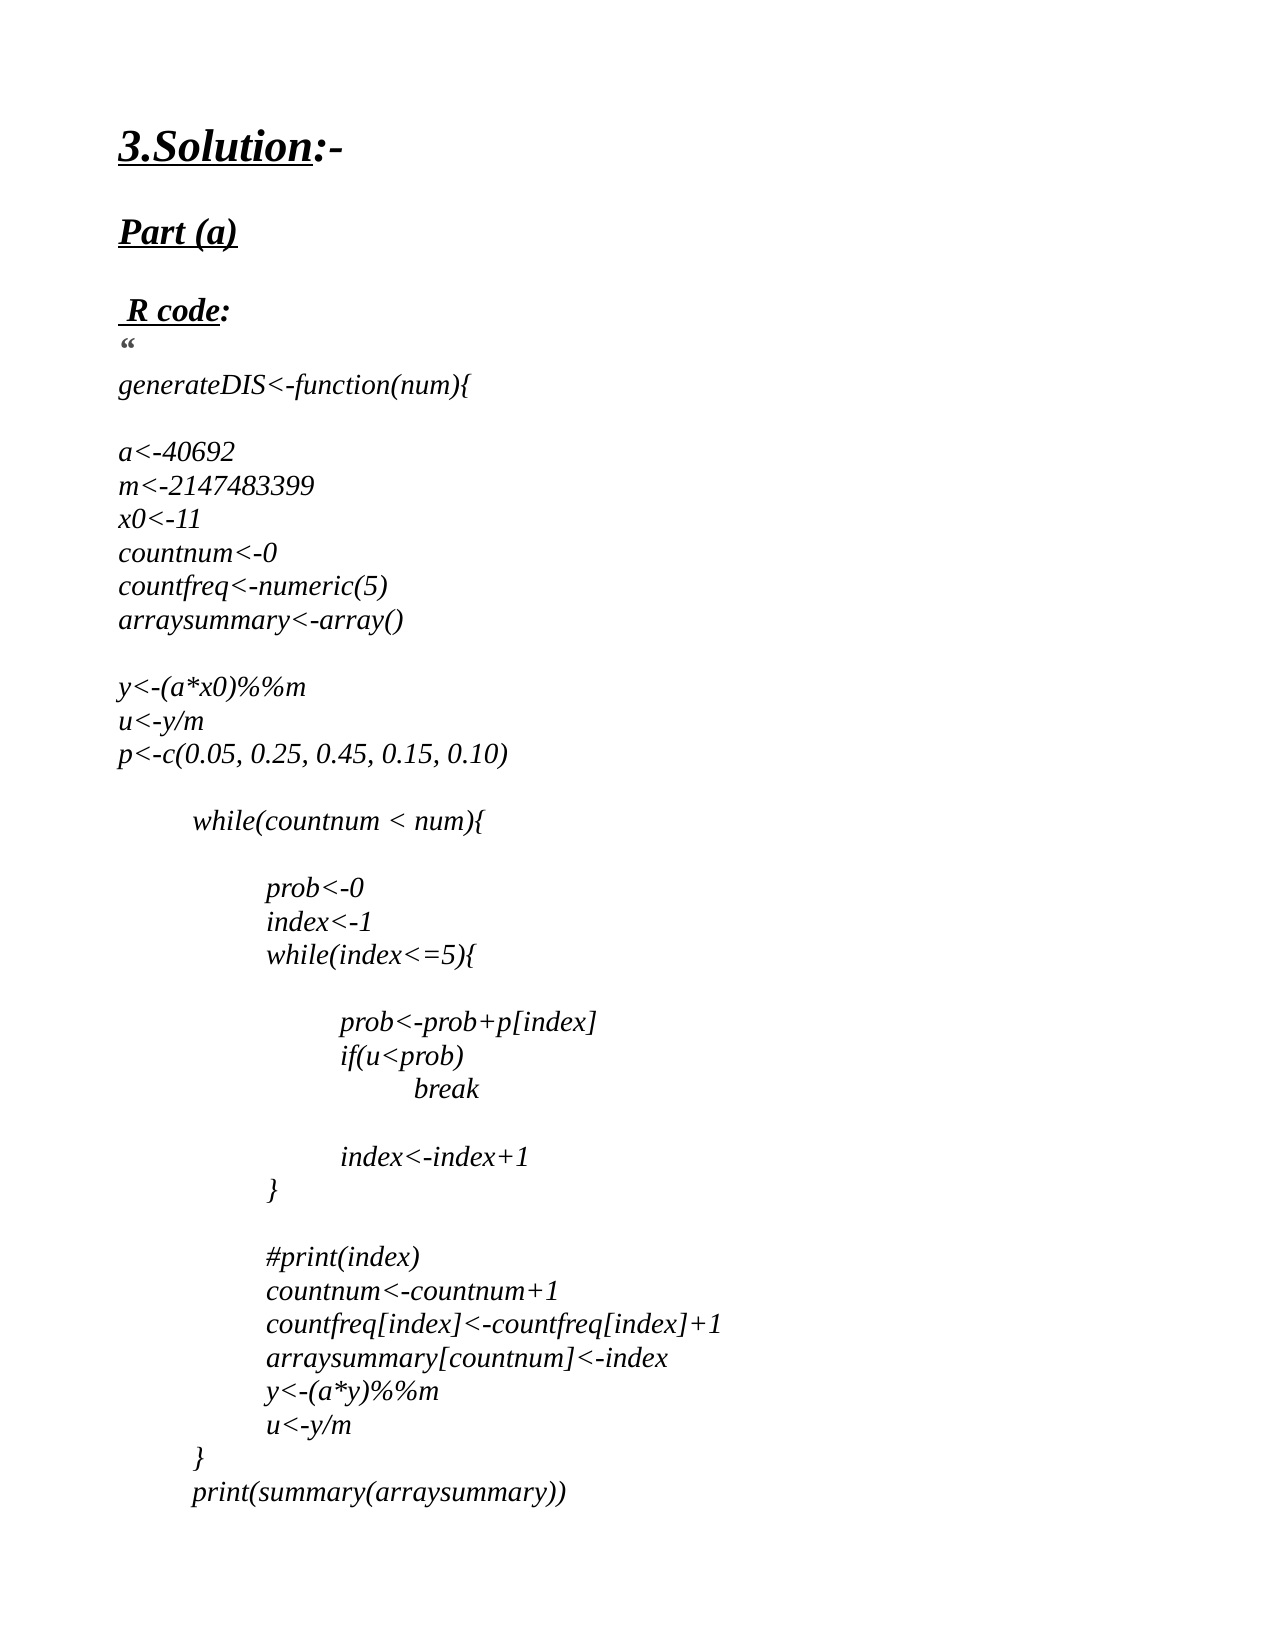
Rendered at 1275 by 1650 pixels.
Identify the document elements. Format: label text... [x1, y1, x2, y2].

text u<-y/m [118, 1407, 1157, 1441]
text prob<-0 [118, 870, 1157, 904]
text index<-index+1 [118, 1139, 1157, 1172]
text “ [118, 329, 1157, 367]
text countfreq[index]<-countfreq[index]+1 [118, 1306, 1157, 1340]
text p<-c(0.05, 0.25, 0.45, 0.15, 0.10) [118, 736, 1157, 770]
text m<-2147483399 [118, 468, 1157, 501]
text prob<-prob+p[index] [118, 1004, 1157, 1038]
text if(u<prob) [118, 1038, 1157, 1072]
text } [118, 1441, 1157, 1474]
text while(index<=5){ [118, 937, 1157, 971]
text index<-1 [118, 904, 1157, 937]
text break [118, 1072, 1157, 1105]
text } [118, 1172, 1157, 1206]
text while(countnum < num){ [118, 803, 1157, 837]
text arraysummary[countnum]<-index [118, 1340, 1157, 1373]
text y<-(a*y)%%m [118, 1373, 1157, 1407]
text Part (a) [118, 209, 1157, 252]
text y<-(a*x0)%%m [118, 669, 1157, 703]
text 3.Solution:- [118, 118, 1157, 171]
text x0<-11 [118, 501, 1157, 535]
text arraysummary<-array() [118, 602, 1157, 636]
text #print(index) [118, 1239, 1157, 1273]
text countnum<-countnum+1 [118, 1273, 1157, 1306]
text countnum<-0 [118, 535, 1157, 568]
text print(summary(arraysummary)) [118, 1474, 1157, 1508]
text countfreq<-numeric(5) [118, 568, 1157, 602]
text R code: [118, 291, 1157, 329]
text u<-y/m [118, 703, 1157, 736]
text generateDIS<-function(num){ [118, 367, 1157, 401]
text a<-40692 [118, 434, 1157, 468]
